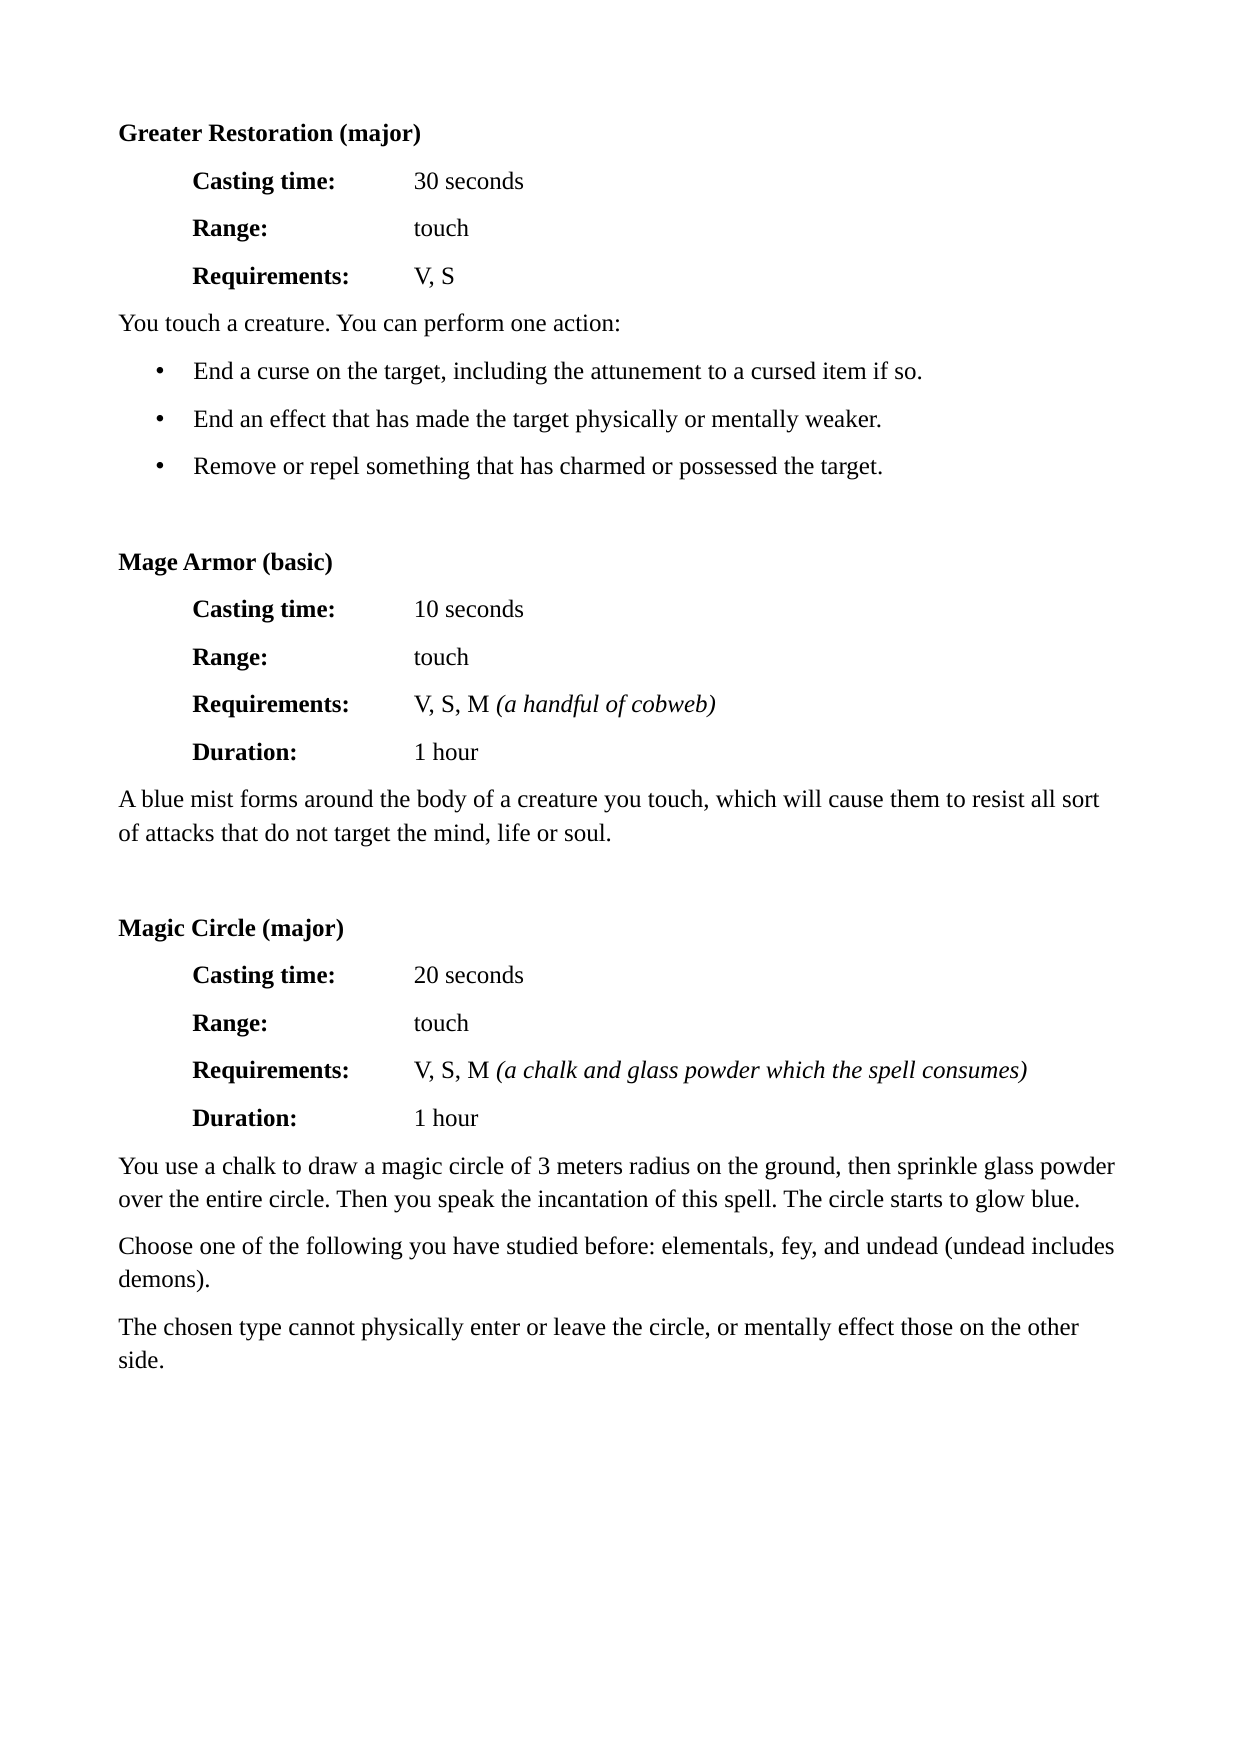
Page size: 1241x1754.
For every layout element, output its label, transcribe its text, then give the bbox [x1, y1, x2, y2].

text Requirements: V, S, M (a handful of cobweb) [118, 689, 1122, 718]
text Choose one of the following you have studied before: elementals, fey, and undead (undead includes demons). [118, 1231, 1122, 1293]
text Requirements: V, S [118, 261, 1122, 290]
text A blue mist forms around the body of a creature you touch, which will cause them to resist all sort of attacks that do not target the mind, life or soul. [118, 784, 1122, 846]
list Remove or repel something that has charmed or possessed the target. [156, 451, 1122, 480]
text Range: touch [118, 213, 1122, 242]
text Duration: 1 hour [118, 1103, 1122, 1132]
text Casting time: 20 seconds [118, 960, 1122, 989]
list End an effect that has made the target physically or mentally weaker. [156, 404, 1122, 432]
text The chosen type cannot physically enter or leave the circle, or mentally effect those on the other side. [118, 1312, 1122, 1374]
text Range: touch [118, 1008, 1122, 1037]
text Duration: 1 hour [118, 737, 1122, 766]
text You touch a creature. You can perform one action: [118, 308, 1122, 337]
text Greater Restoration (major) [118, 118, 1122, 147]
text You use a chalk to draw a magic circle of 3 meters radius on the ground, then sprinkle glass powder over the entire circle. Then you speak the incantation of this spell. The circle starts to glow blue. [118, 1151, 1122, 1213]
text Mage Armor (basic) [118, 547, 1122, 575]
text Range: touch [118, 642, 1122, 671]
text Magic Circle (major) [118, 913, 1122, 942]
text Requirements: V, S, M (a chalk and glass powder which the spell consumes) [118, 1056, 1122, 1084]
list End a curse on the target, including the attunement to a cursed item if so. [156, 356, 1122, 385]
text Casting time: 30 seconds [118, 166, 1122, 194]
text Casting time: 10 seconds [118, 594, 1122, 623]
